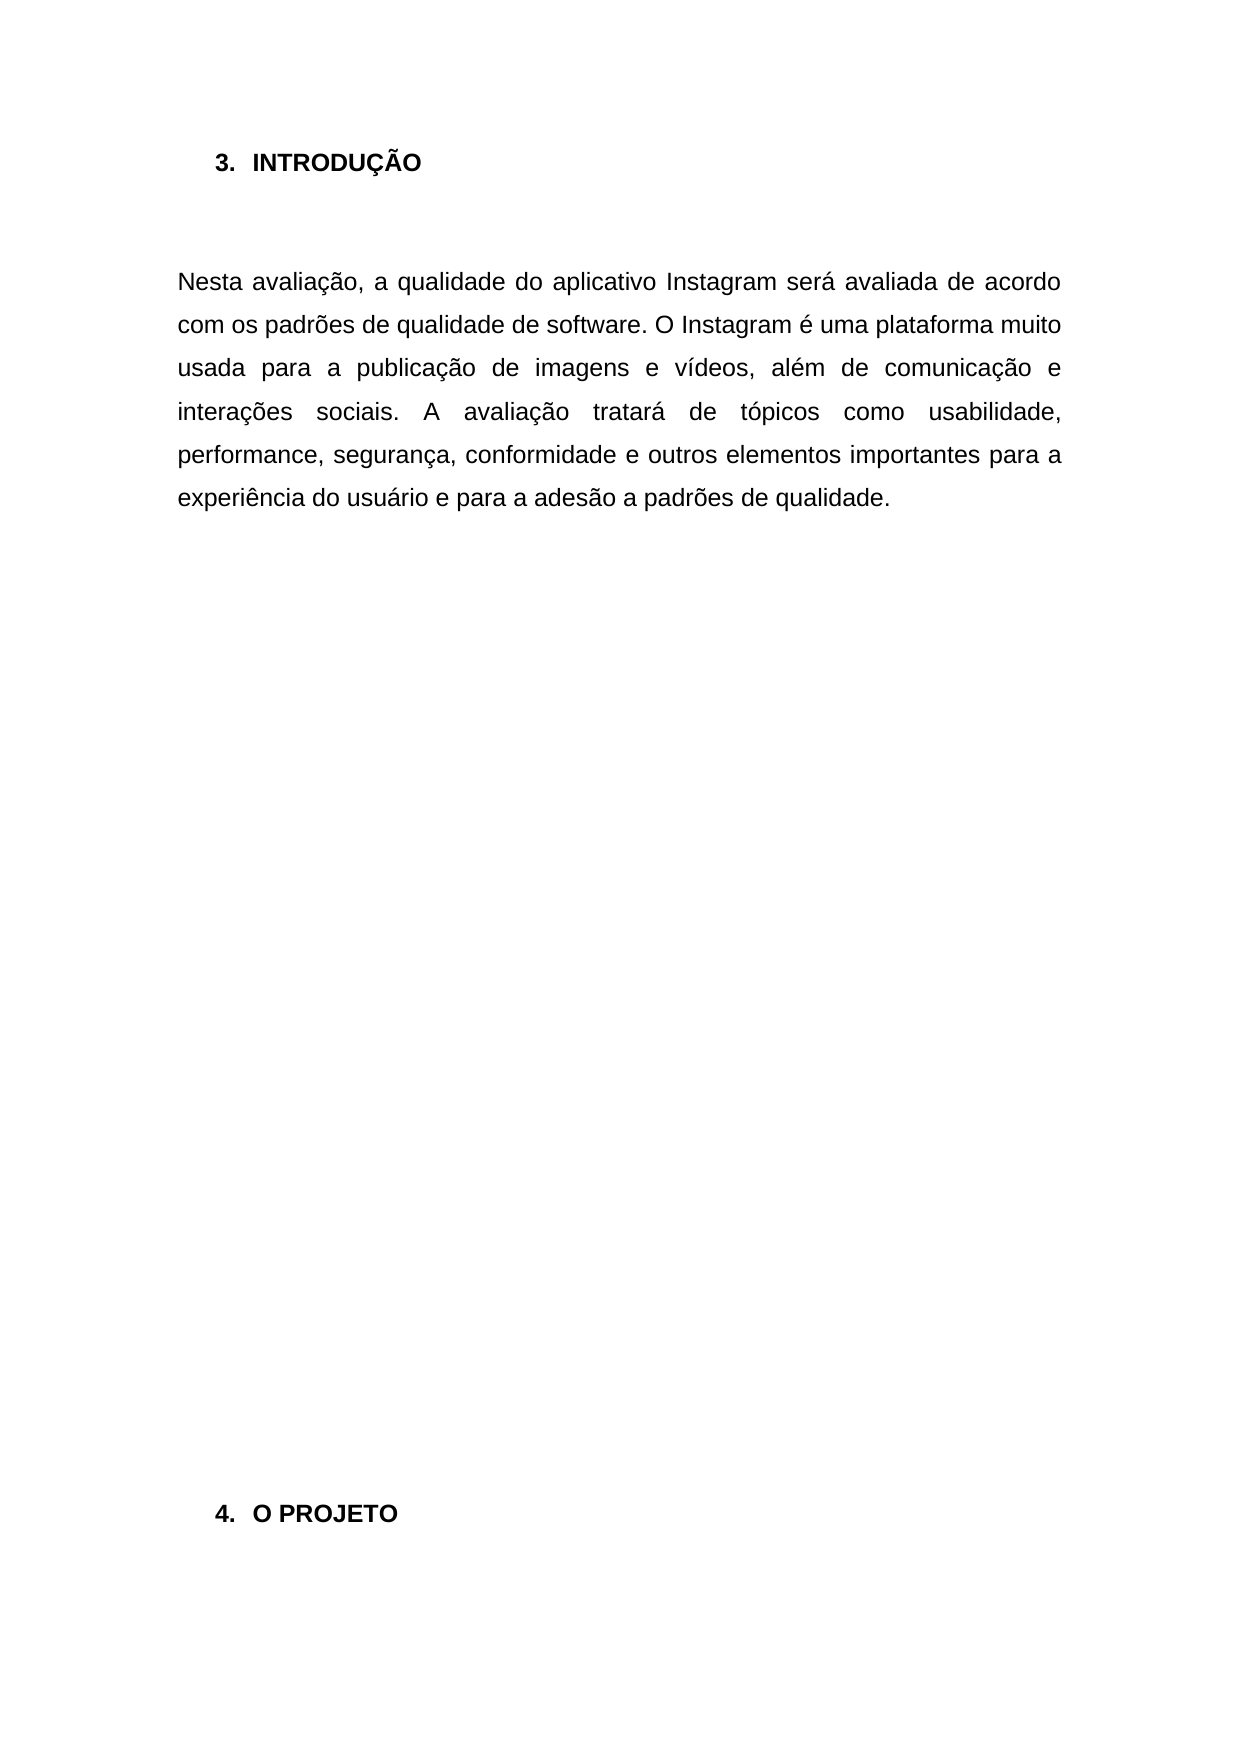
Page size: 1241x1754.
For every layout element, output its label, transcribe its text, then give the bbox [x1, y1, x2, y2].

subtitle INTRODUÇÃO [215, 148, 1063, 176]
subtitle O PROJETO [215, 1499, 1063, 1528]
text Nesta avaliação, a qualidade do aplicativo Instagram será avaliada de acordo com os padrões de qualidade de software. O Instagram é uma plataforma muito usada para a publicação de imagens e vídeos, além de comunicação e interações sociais. A avaliação tratará de tópicos como usabilidade, performance, segurança, conformidade e outros elementos importantes para a experiência do usuário e para a adesão a padrões de qualidade. [177, 267, 1063, 512]
